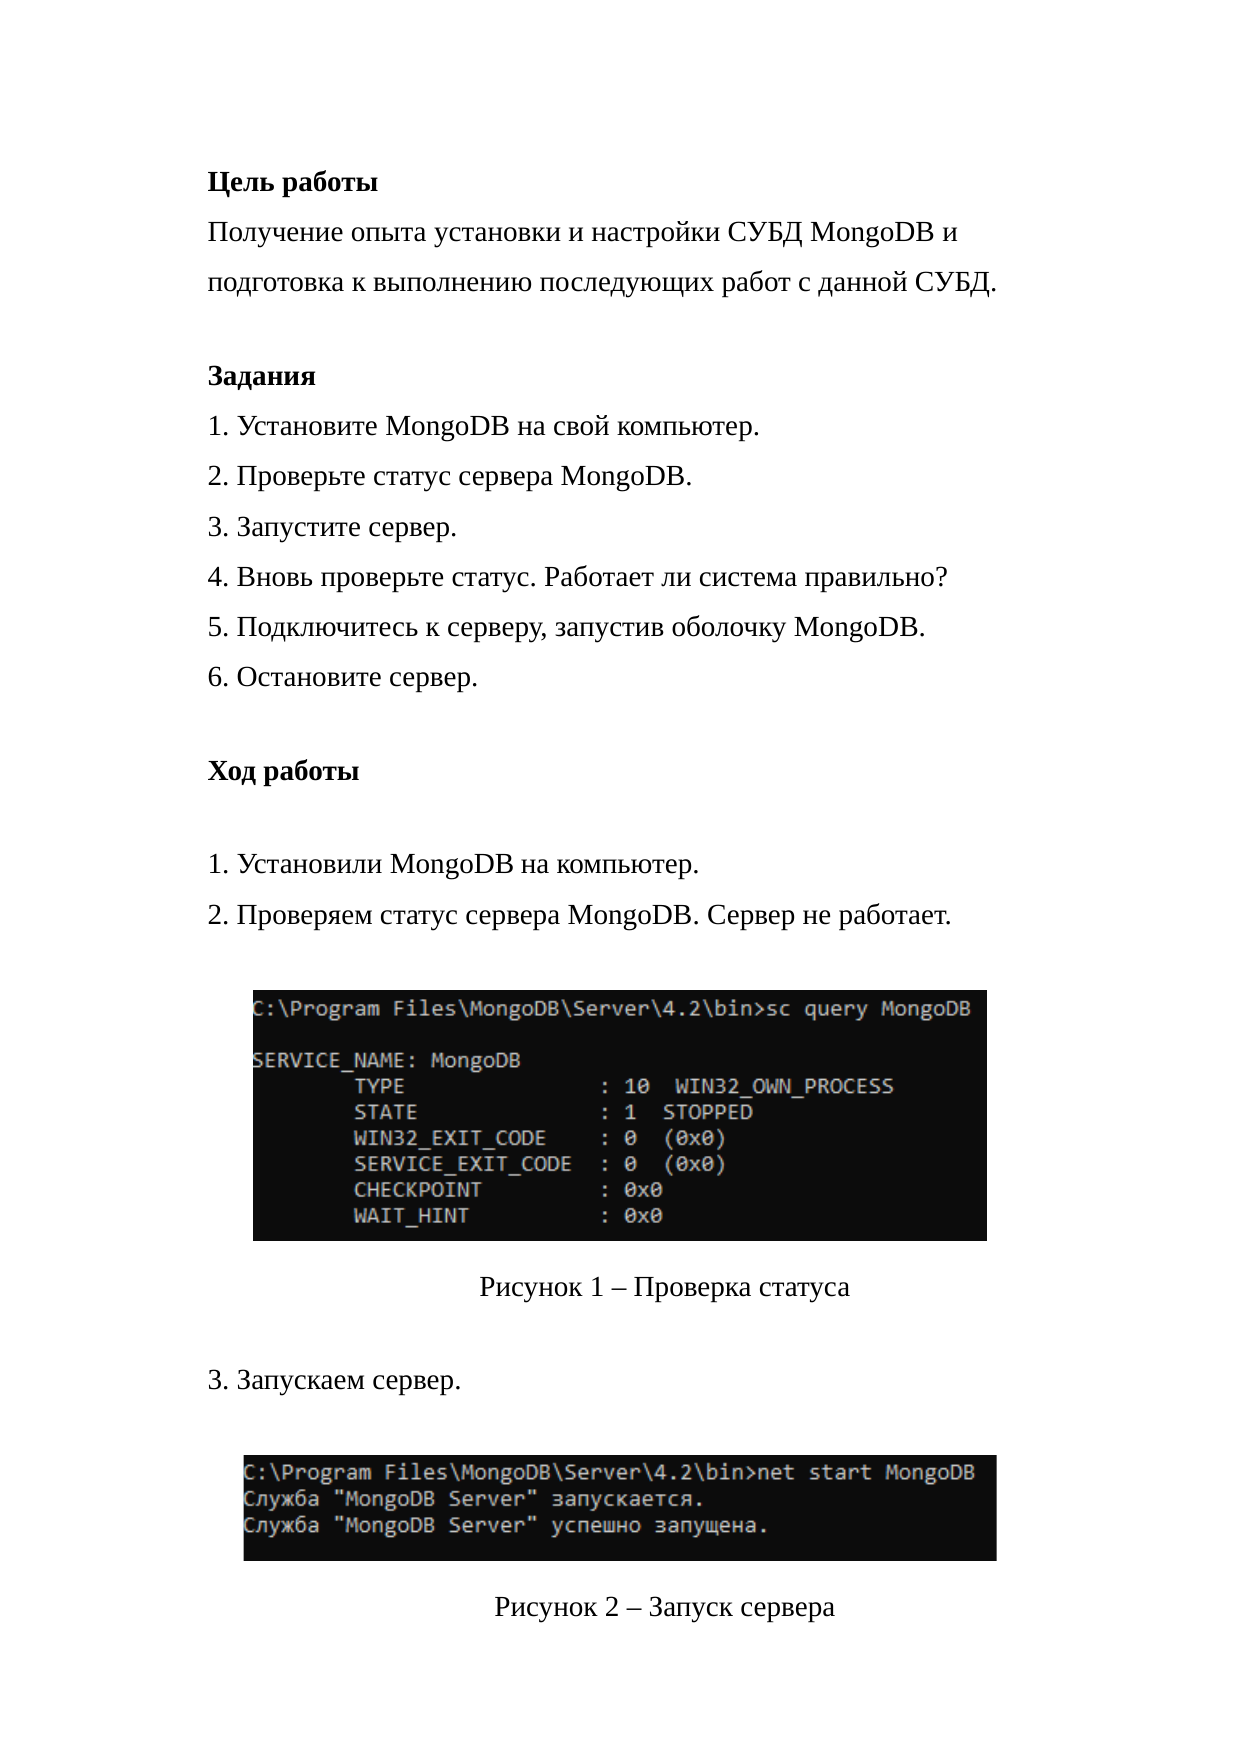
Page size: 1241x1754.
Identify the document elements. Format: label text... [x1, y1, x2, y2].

text 5. Подключитесь к серверу, запустив оболочку MongoDB. [118, 609, 1122, 643]
text Рисунок 1 – Проверка статуса [118, 1269, 1122, 1302]
text Получение опыта установки и настройки СУБД MongoDB и [118, 214, 1122, 247]
text 2. Проверьте статус сервера MongoDB. [118, 458, 1122, 492]
text Рисунок 2 – Запуск сервера [118, 1589, 1122, 1622]
text 2. Проверяем статус сервера MongoDB. Сервер не работает. [118, 897, 1122, 930]
text Цель работы [118, 164, 1122, 197]
text 4. Вновь проверьте статус. Работает ли система правильно? [118, 559, 1122, 592]
text Ход работы [118, 753, 1122, 787]
text 6. Остановите сервер. [118, 659, 1122, 693]
text 3. Запускаем сервер. [118, 1362, 1122, 1396]
text подготовка к выполнению последующих работ с данной СУБД. [118, 264, 1122, 298]
text 3. Запустите сервер. [118, 509, 1122, 542]
text 1. Установите MongoDB на свой компьютер. [118, 408, 1122, 442]
text 1. Установили MongoDB на компьютер. [118, 846, 1122, 880]
text Задания [118, 358, 1122, 391]
